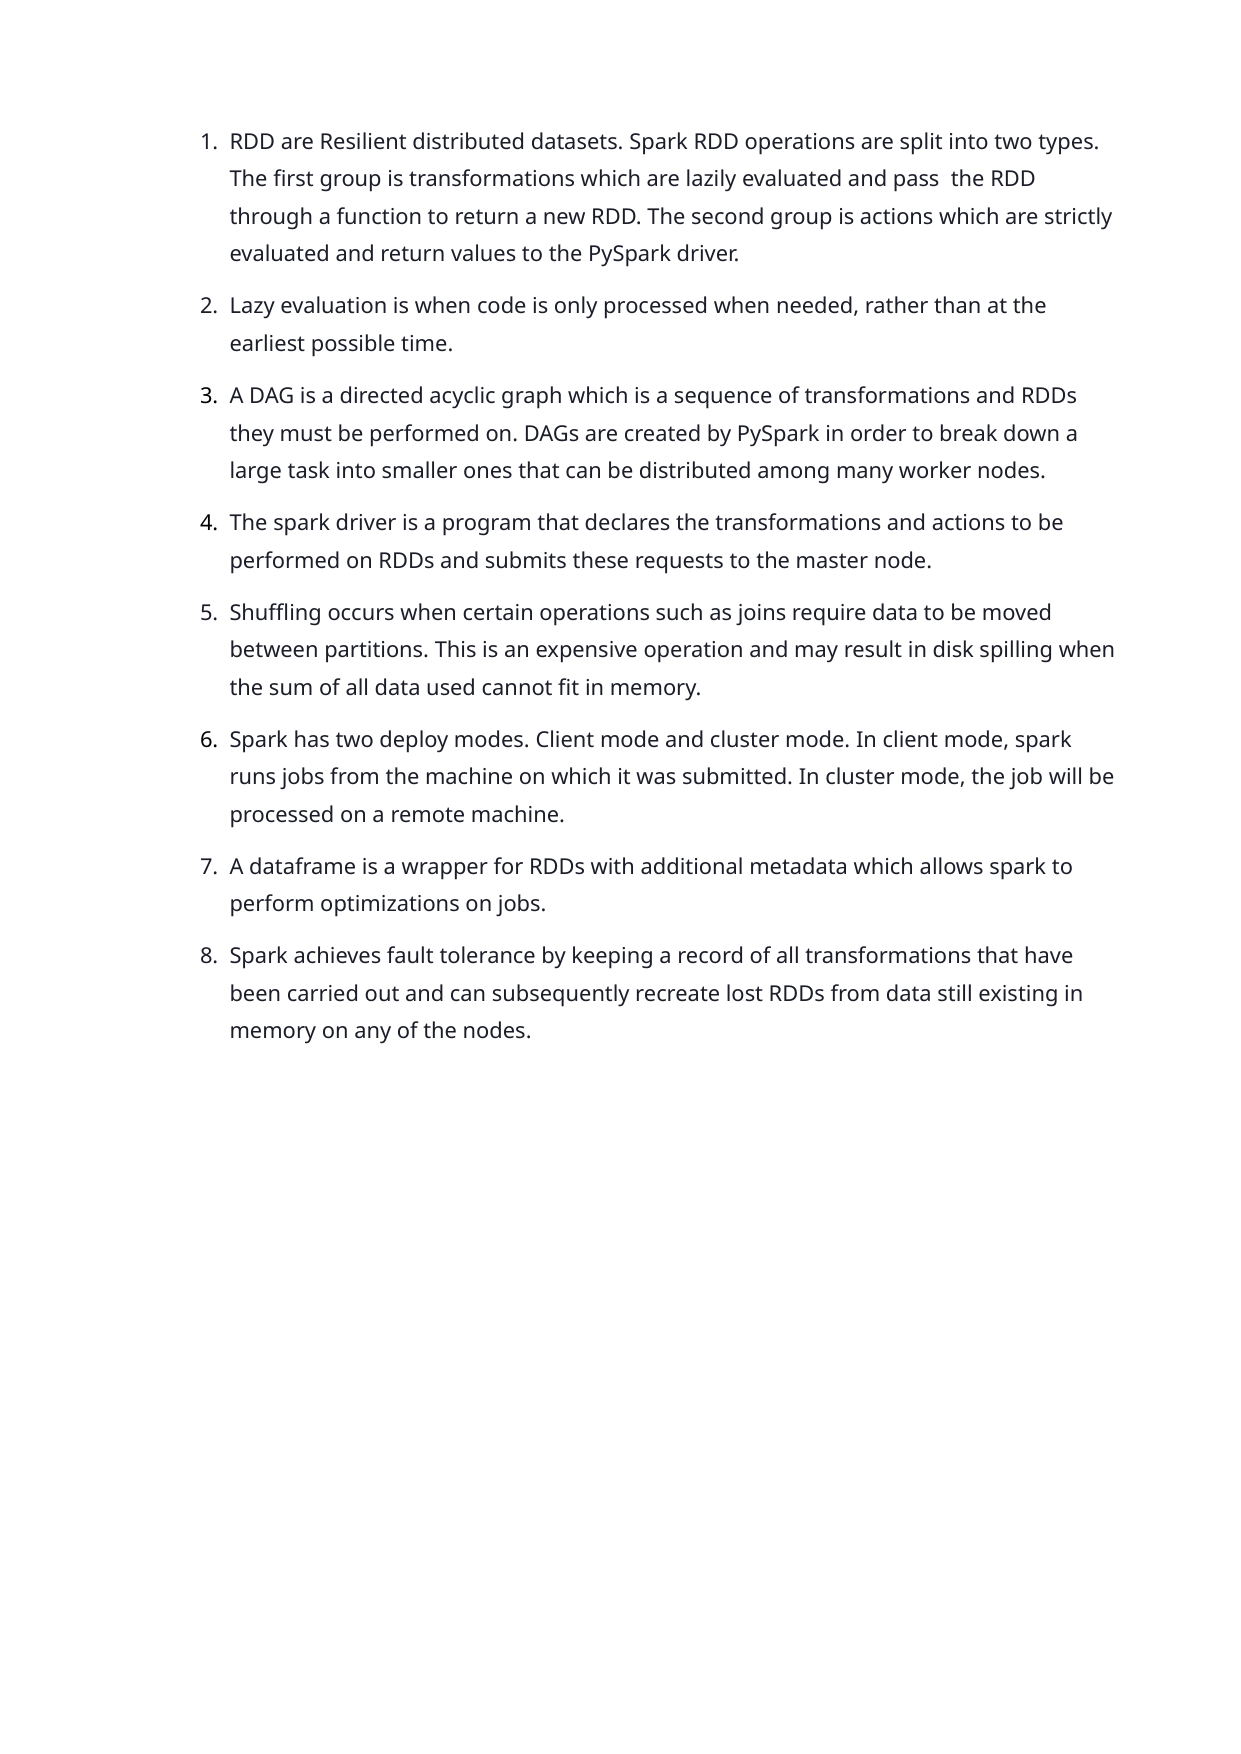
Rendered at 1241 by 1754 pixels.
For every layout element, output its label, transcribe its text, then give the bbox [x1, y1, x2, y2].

list The spark driver is a program that declares the transformations and actions to be performed on RDDs and submits these requests to the master node. [200, 499, 1122, 574]
list Lazy evaluation is when code is only processed when needed, rather than at the earliest possible time. [200, 283, 1122, 358]
list Spark achieves fault tolerance by keeping a record of all transformations that have been carried out and can subsequently recreate lost RDDs from data still existing in memory on any of the nodes. [200, 933, 1122, 1045]
list Spark has two deploy modes. Client mode and cluster mode. In client mode, spark runs jobs from the machine on which it was submitted. In cluster mode, the job will be processed on a remote machine. [200, 716, 1122, 828]
list RDD are Resilient distributed datasets. Spark RDD operations are split into two types. The first group is transformations which are lazily evaluated and pass the RDD through a function to return a new RDD. The second group is actions which are strictly evaluated and return values to the PySpark driver. [200, 118, 1122, 268]
list Shuffling occurs when certain operations such as joins require data to be moved between partitions. This is an expensive operation and may result in disk spilling when the sum of all data used cannot fit in memory. [200, 589, 1122, 701]
list A dataframe is a wrapper for RDDs with additional metadata which allows spark to perform optimizations on jobs. [200, 843, 1122, 918]
list A DAG is a directed acyclic graph which is a sequence of transformations and RDDs they must be performed on. DAGs are created by PySpark in order to break down a large task into smaller ones that can be distributed among many worker nodes. [200, 372, 1122, 485]
